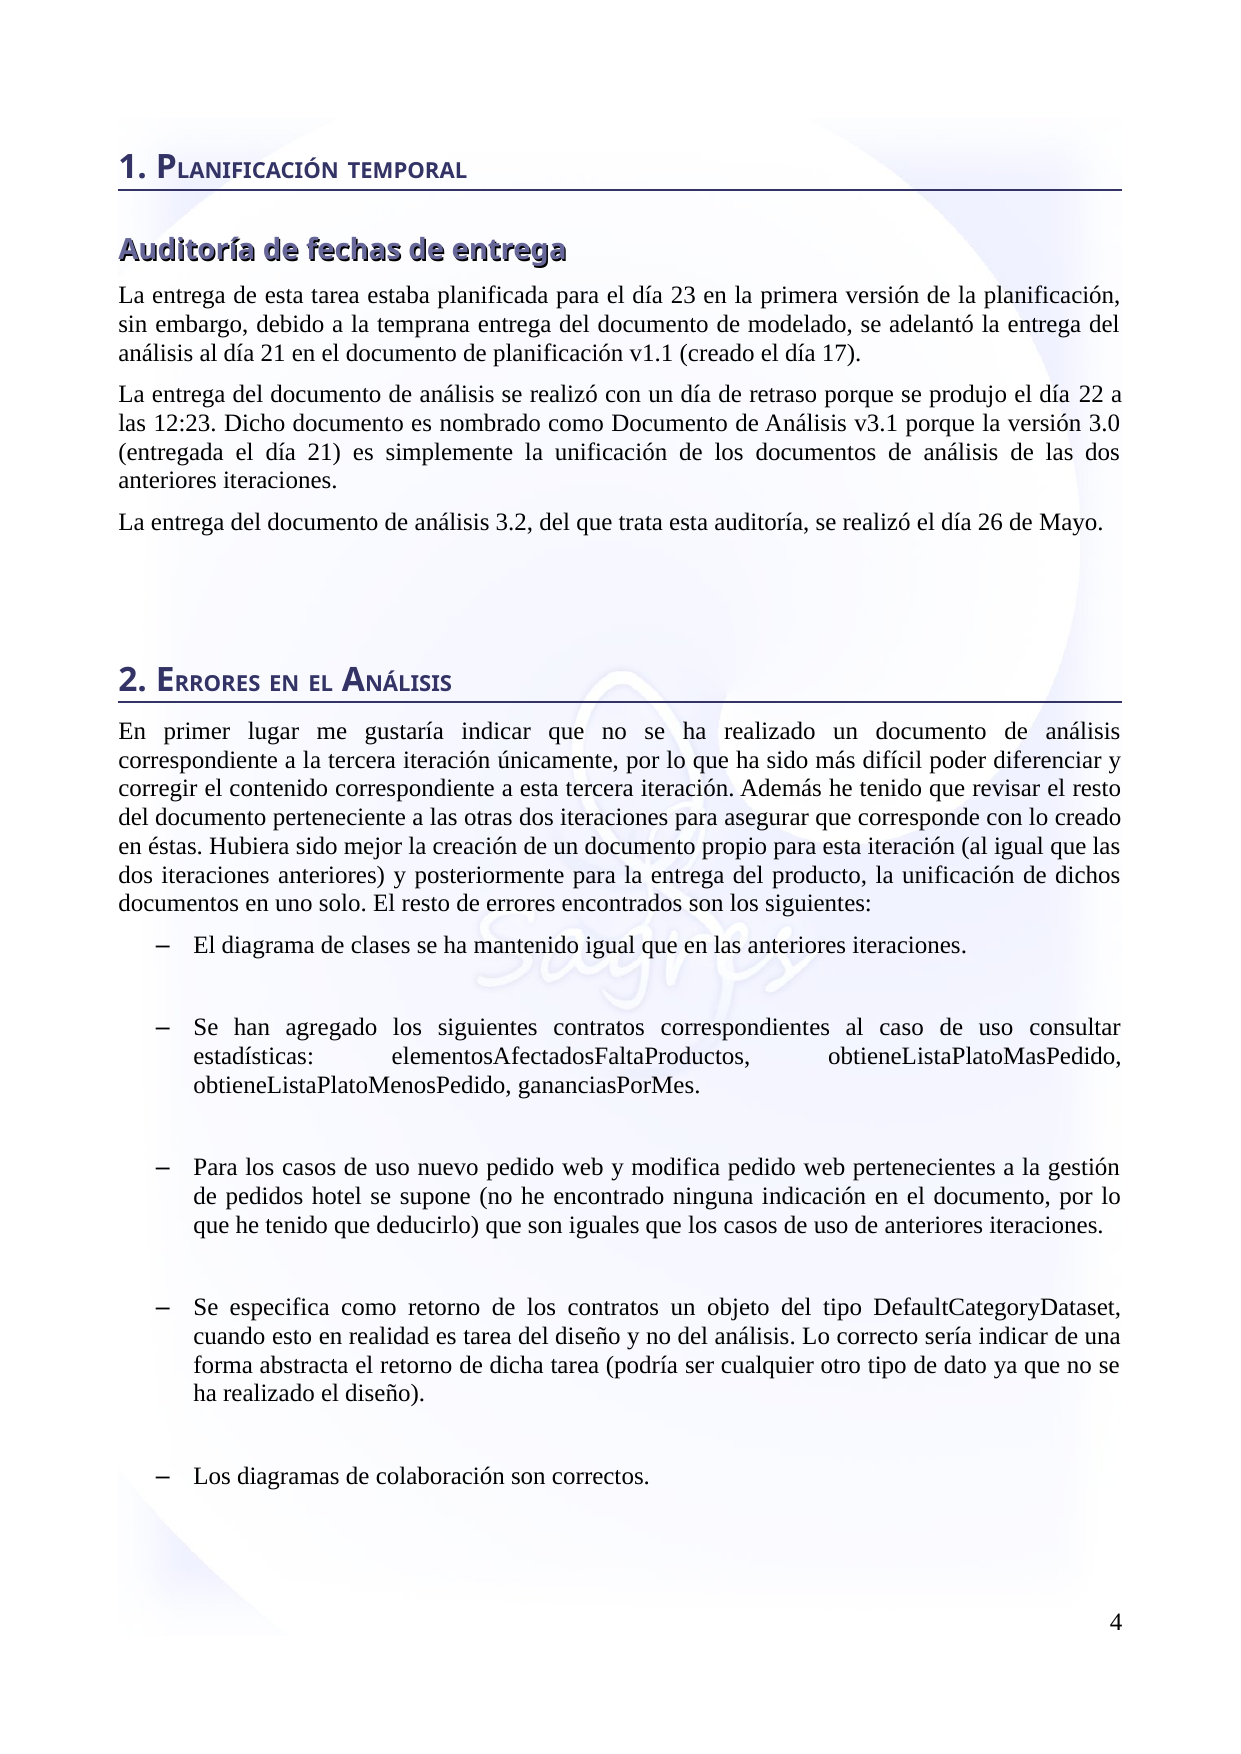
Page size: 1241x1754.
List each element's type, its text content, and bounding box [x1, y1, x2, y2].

subtitle 2. Errores en el Análisis [118, 656, 1122, 701]
list Los diagramas de colaboración son correctos. [156, 1461, 1122, 1490]
subtitle 1. Planificación temporal [118, 143, 1122, 189]
picture [118, 494, 1122, 507]
picture [118, 536, 1122, 656]
list Para los casos de uso nuevo pedido web y modifica pedido web pertenecientes a la gestión de pedidos hotel se supone (no he encontrado ninguna indicación en el documento, por lo que he tenido que deducirlo) que son iguales que los casos de uso de anteriores iteraciones. [156, 1152, 1122, 1238]
text La entrega del documento de análisis se realizó con un día de retraso porque se produjo el día 22 a las 12:23. Dicho documento es nombrado como Documento de Análisis v3.1 porque la versión 3.0 (entregada el día 21) es simplemente la unificación de los documentos de análisis de las dos anteriores iteraciones. [118, 379, 1122, 494]
text La entrega del documento de análisis 3.2, del que trata esta auditoría, se realizó el día 26 de Mayo. [118, 507, 1122, 536]
list Se especifica como retorno de los contratos un objeto del tipo DefaultCategoryDataset, cuando esto en realidad es tarea del diseño y no del análisis. Lo correcto sería indicar de una forma abstracta el retorno de dicha tarea (podría ser cualquier otro tipo de dato ya que no se ha realizado el diseño). [156, 1292, 1122, 1407]
text En primer lugar me gustaría indicar que no se ha realizado un documento de análisis correspondiente a la tercera iteración únicamente, por lo que ha sido más difícil poder diferenciar y corregir el contenido correspondiente a esta tercera iteración. Además he tenido que revisar el resto del documento perteneciente a las otras dos iteraciones para asegurar que corresponde con lo creado en éstas. Hubiera sido mejor la creación de un documento propio para esta iteración (al igual que las dos iteraciones anteriores) y posteriormente para la entrega del producto, la unificación de dichos documentos en uno solo. El resto de errores encontrados son los siguientes: [118, 716, 1122, 917]
picture [118, 118, 1122, 143]
subtitle Auditoría de fechas de entrega [118, 228, 1122, 268]
picture [118, 191, 1122, 228]
picture [118, 703, 1122, 716]
picture [118, 367, 1122, 379]
text La entrega de esta tarea estaba planificada para el día 23 en la primera versión de la planificación, sin embargo, debido a la temprana entrega del documento de modelado, se adelantó la entrega del análisis al día 21 en el documento de planificación v1.1 (creado el día 17). [118, 281, 1122, 367]
list El diagrama de clases se ha mantenido igual que en las anteriores iteraciones. [156, 930, 1122, 958]
picture [118, 268, 1122, 281]
picture [118, 917, 1122, 1636]
list Se han agregado los siguientes contratos correspondientes al caso de uso consultar estadísticas: elementosAfectadosFaltaProductos, obtieneListaPlatoMasPedido, obtieneListaPlatoMenosPedido, gananciasPorMes. [156, 1012, 1122, 1098]
